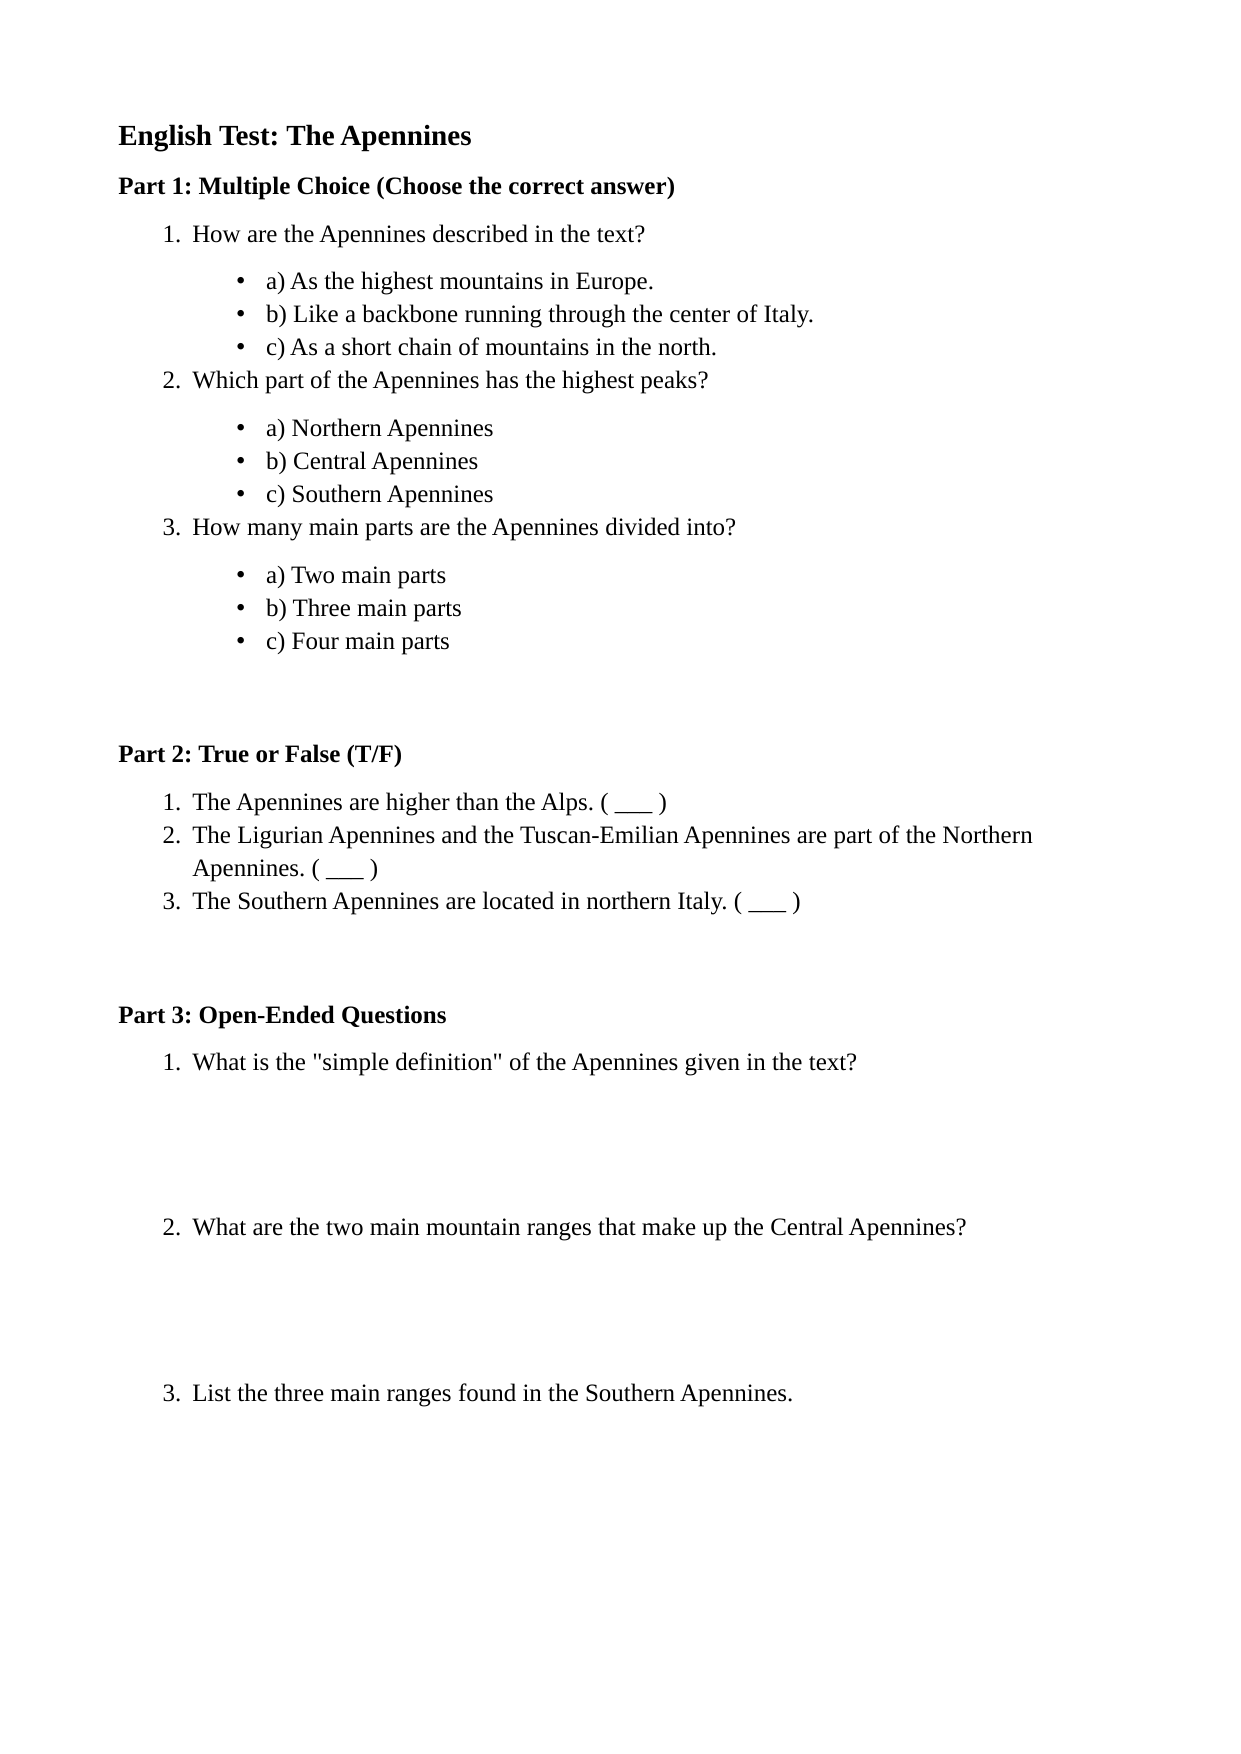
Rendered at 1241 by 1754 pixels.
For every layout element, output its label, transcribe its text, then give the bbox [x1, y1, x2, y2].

text Part 2: True or False (T/F) [118, 739, 1122, 768]
list Which part of the Apennines has the highest peaks? [162, 366, 1122, 394]
list The Southern Apennines are located in northern Italy. ( ___ ) [162, 886, 1122, 981]
list b) Central Apennines [236, 446, 1122, 475]
list a) As the highest mountains in Europe. [236, 266, 1122, 295]
subtitle English Test: The Apennines [118, 118, 1122, 152]
text Part 3: Open-Ended Questions [118, 1000, 1122, 1028]
list How many main parts are the Apennines divided into? [162, 512, 1122, 541]
list What is the "simple definition" of the Apennines given in the text? [162, 1047, 1122, 1208]
list b) Three main parts [236, 593, 1122, 622]
list c) As a short chain of mountains in the north. [236, 332, 1122, 361]
list c) Southern Apennines [236, 479, 1122, 508]
list How are the Apennines described in the text? [162, 219, 1122, 248]
list a) Two main parts [236, 560, 1122, 588]
list The Ligurian Apennines and the Tuscan-Emilian Apennines are part of the Northern Apennines. ( ___ ) [162, 820, 1122, 882]
list List the three main ranges found in the Southern Apennines. [162, 1378, 1122, 1571]
text Part 1: Multiple Choice (Choose the correct answer) [118, 171, 1122, 200]
list b) Like a backbone running through the center of Italy. [236, 299, 1122, 328]
list c) Four main parts [236, 626, 1122, 721]
list What are the two main mountain ranges that make up the Central Apennines? [162, 1212, 1122, 1373]
list The Apennines are higher than the Alps. ( ___ ) [162, 787, 1122, 816]
list a) Northern Apennines [236, 413, 1122, 442]
